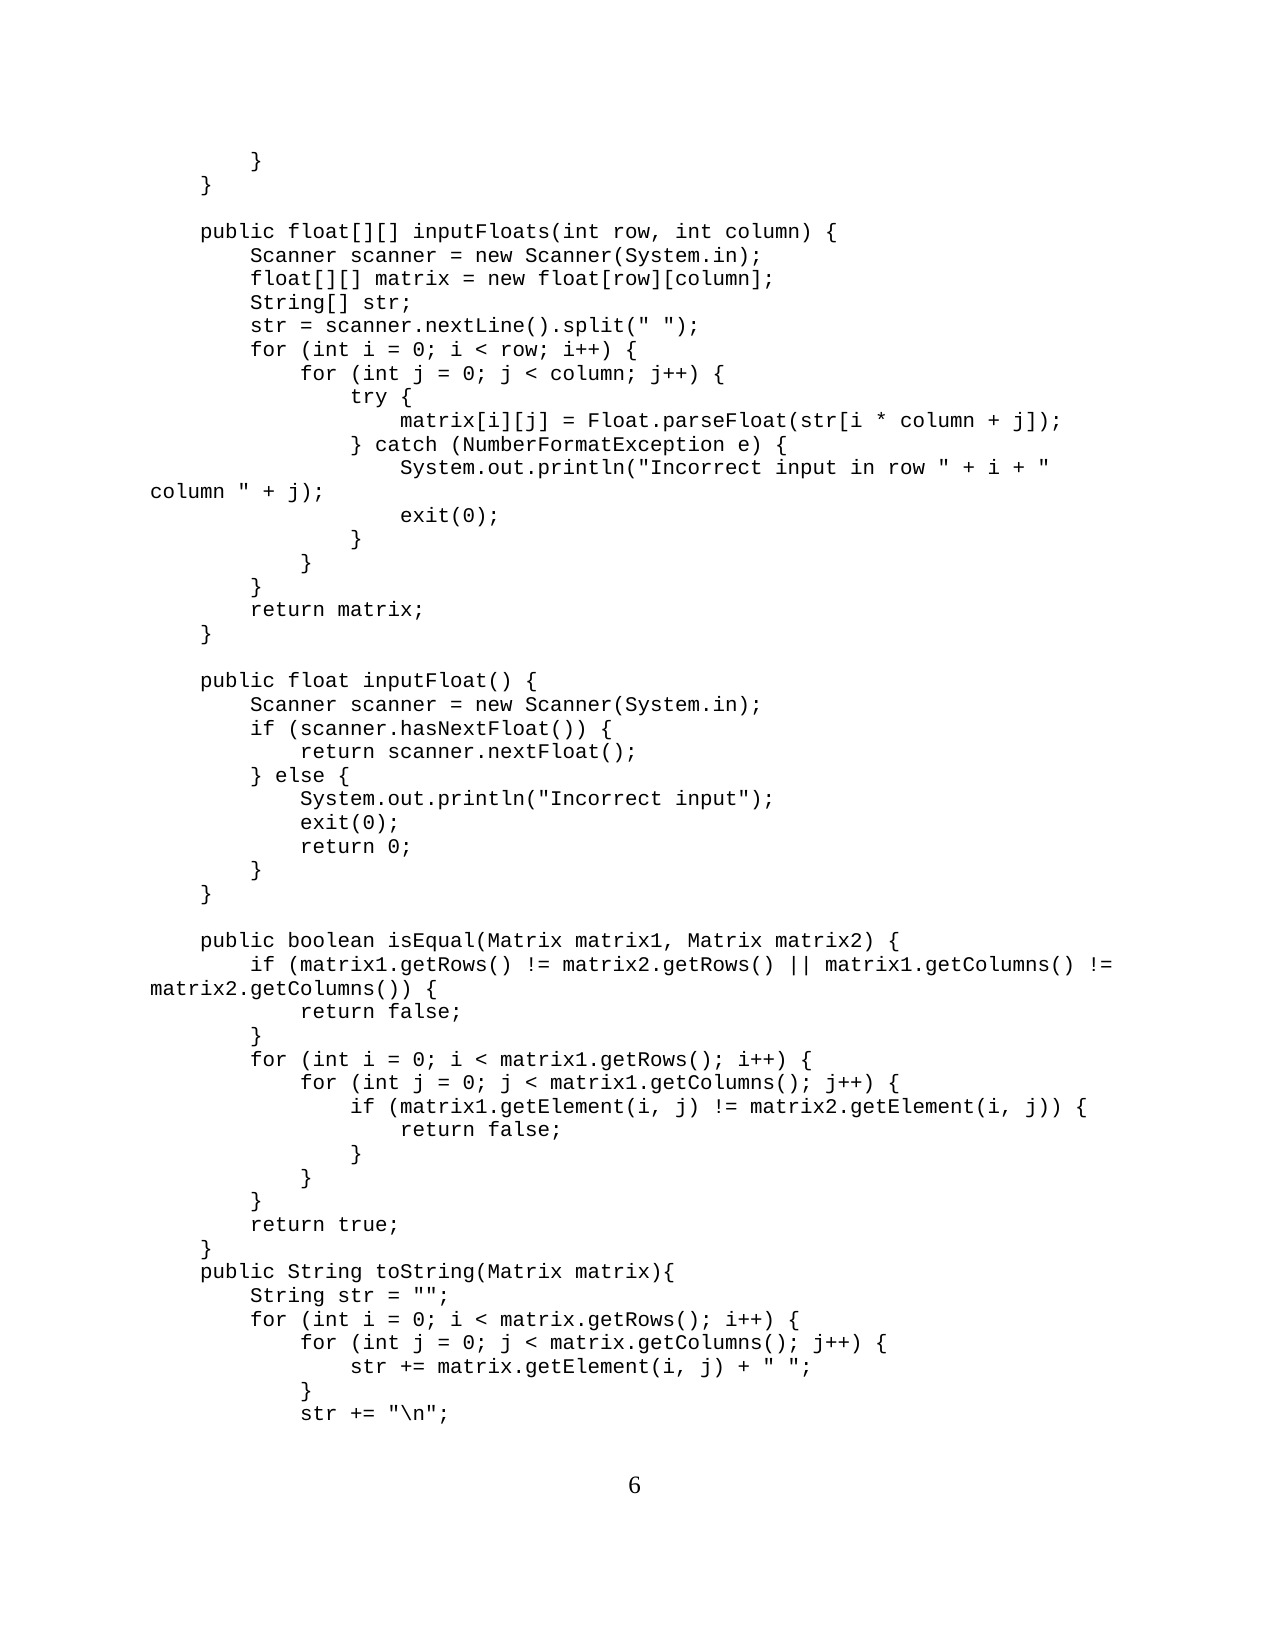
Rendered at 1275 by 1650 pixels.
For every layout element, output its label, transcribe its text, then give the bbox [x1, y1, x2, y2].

text } [150, 576, 1125, 599]
text } [150, 552, 1125, 576]
text Scanner scanner = new Scanner(System.in); [150, 244, 1125, 268]
text } [150, 1143, 1125, 1167]
text } [150, 1379, 1125, 1403]
text for (int i = 0; i < matrix.getRows(); i++) { [150, 1309, 1125, 1332]
text } [150, 1190, 1125, 1214]
text public float[][] inputFloats(int row, int column) { [150, 221, 1125, 244]
text System.out.println("Incorrect input"); [150, 788, 1125, 812]
text } [150, 859, 1125, 883]
text } [150, 1167, 1125, 1190]
text exit(0); [150, 812, 1125, 836]
text } [150, 883, 1125, 907]
text return matrix; [150, 599, 1125, 623]
text public boolean isEqual(Matrix matrix1, Matrix matrix2) { [150, 930, 1125, 954]
text str += "\n"; [150, 1403, 1125, 1427]
text return true; [150, 1214, 1125, 1238]
text matrix[i][j] = Float.parseFloat(str[i * column + j]); [150, 410, 1125, 434]
text return scanner.nextFloat(); [150, 741, 1125, 765]
text float[][] matrix = new float[row][column]; [150, 268, 1125, 292]
text String str = ""; [150, 1285, 1125, 1309]
text } [150, 150, 1125, 174]
text System.out.println("Incorrect input in row " + i + " column " + j); [150, 457, 1125, 505]
text str = scanner.nextLine().split(" "); [150, 316, 1125, 339]
text return 0; [150, 836, 1125, 859]
text if (scanner.hasNextFloat()) { [150, 717, 1125, 741]
text for (int j = 0; j < matrix1.getColumns(); j++) { [150, 1072, 1125, 1096]
text if (matrix1.getElement(i, j) != matrix2.getElement(i, j)) { [150, 1096, 1125, 1119]
text return false; [150, 1119, 1125, 1143]
text for (int j = 0; j < column; j++) { [150, 363, 1125, 386]
text } catch (NumberFormatException e) { [150, 434, 1125, 457]
text try { [150, 386, 1125, 410]
text exit(0); [150, 505, 1125, 528]
text } [150, 623, 1125, 647]
text for (int j = 0; j < matrix.getColumns(); j++) { [150, 1332, 1125, 1356]
text for (int i = 0; i < matrix1.getRows(); i++) { [150, 1048, 1125, 1072]
text } [150, 528, 1125, 552]
text } else { [150, 765, 1125, 788]
text for (int i = 0; i < row; i++) { [150, 339, 1125, 363]
text } [150, 1025, 1125, 1048]
text Scanner scanner = new Scanner(System.in); [150, 694, 1125, 717]
text return false; [150, 1001, 1125, 1025]
text public String toString(Matrix matrix){ [150, 1261, 1125, 1285]
text public float inputFloat() { [150, 670, 1125, 694]
text str += matrix.getElement(i, j) + " "; [150, 1356, 1125, 1379]
text String[] str; [150, 292, 1125, 316]
text } [150, 1238, 1125, 1261]
text } [150, 174, 1125, 197]
text if (matrix1.getRows() != matrix2.getRows() || matrix1.getColumns() != matrix2.getColumns()) { [150, 954, 1125, 1001]
